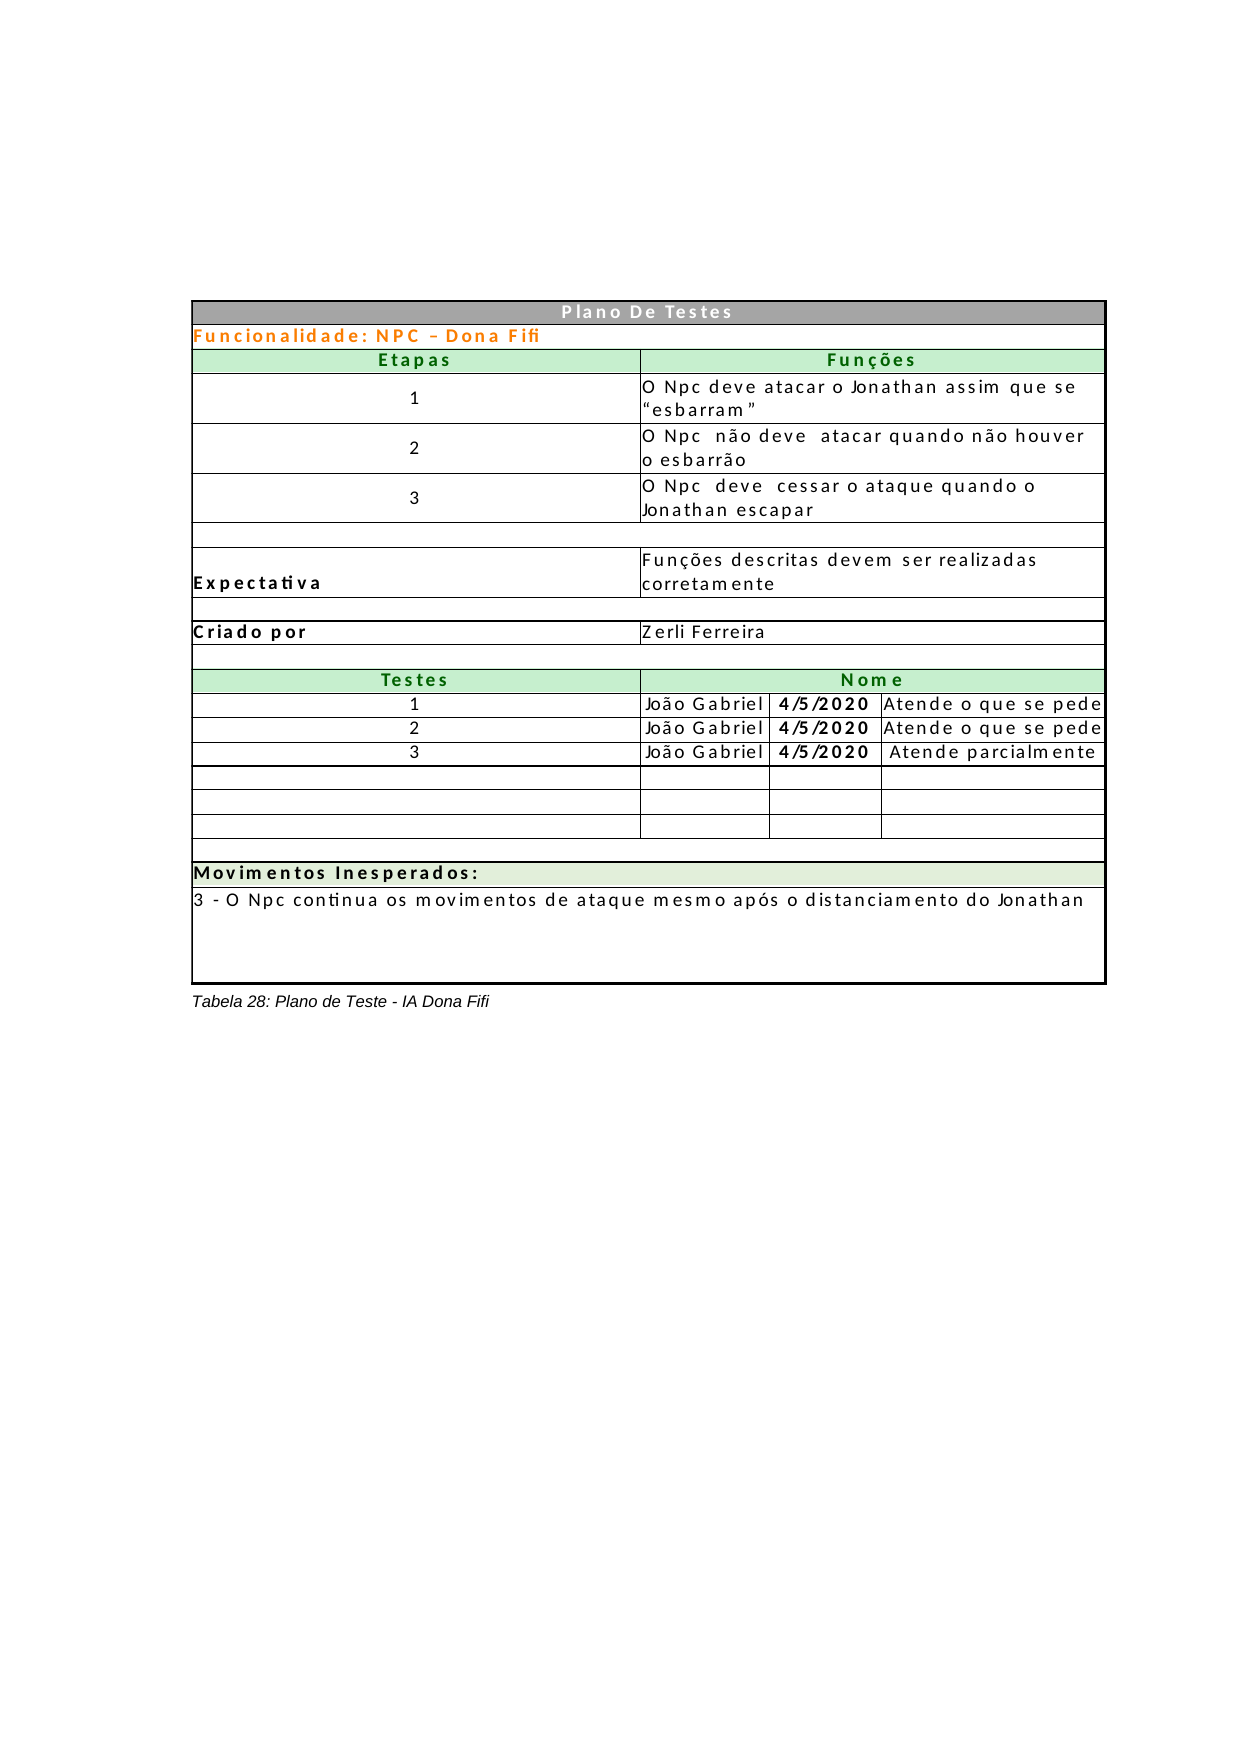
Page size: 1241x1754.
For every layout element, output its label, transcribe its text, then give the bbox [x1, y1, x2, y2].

text Tabela 28: Plano de Teste - IA Dona Fifi [191, 301, 1108, 1011]
